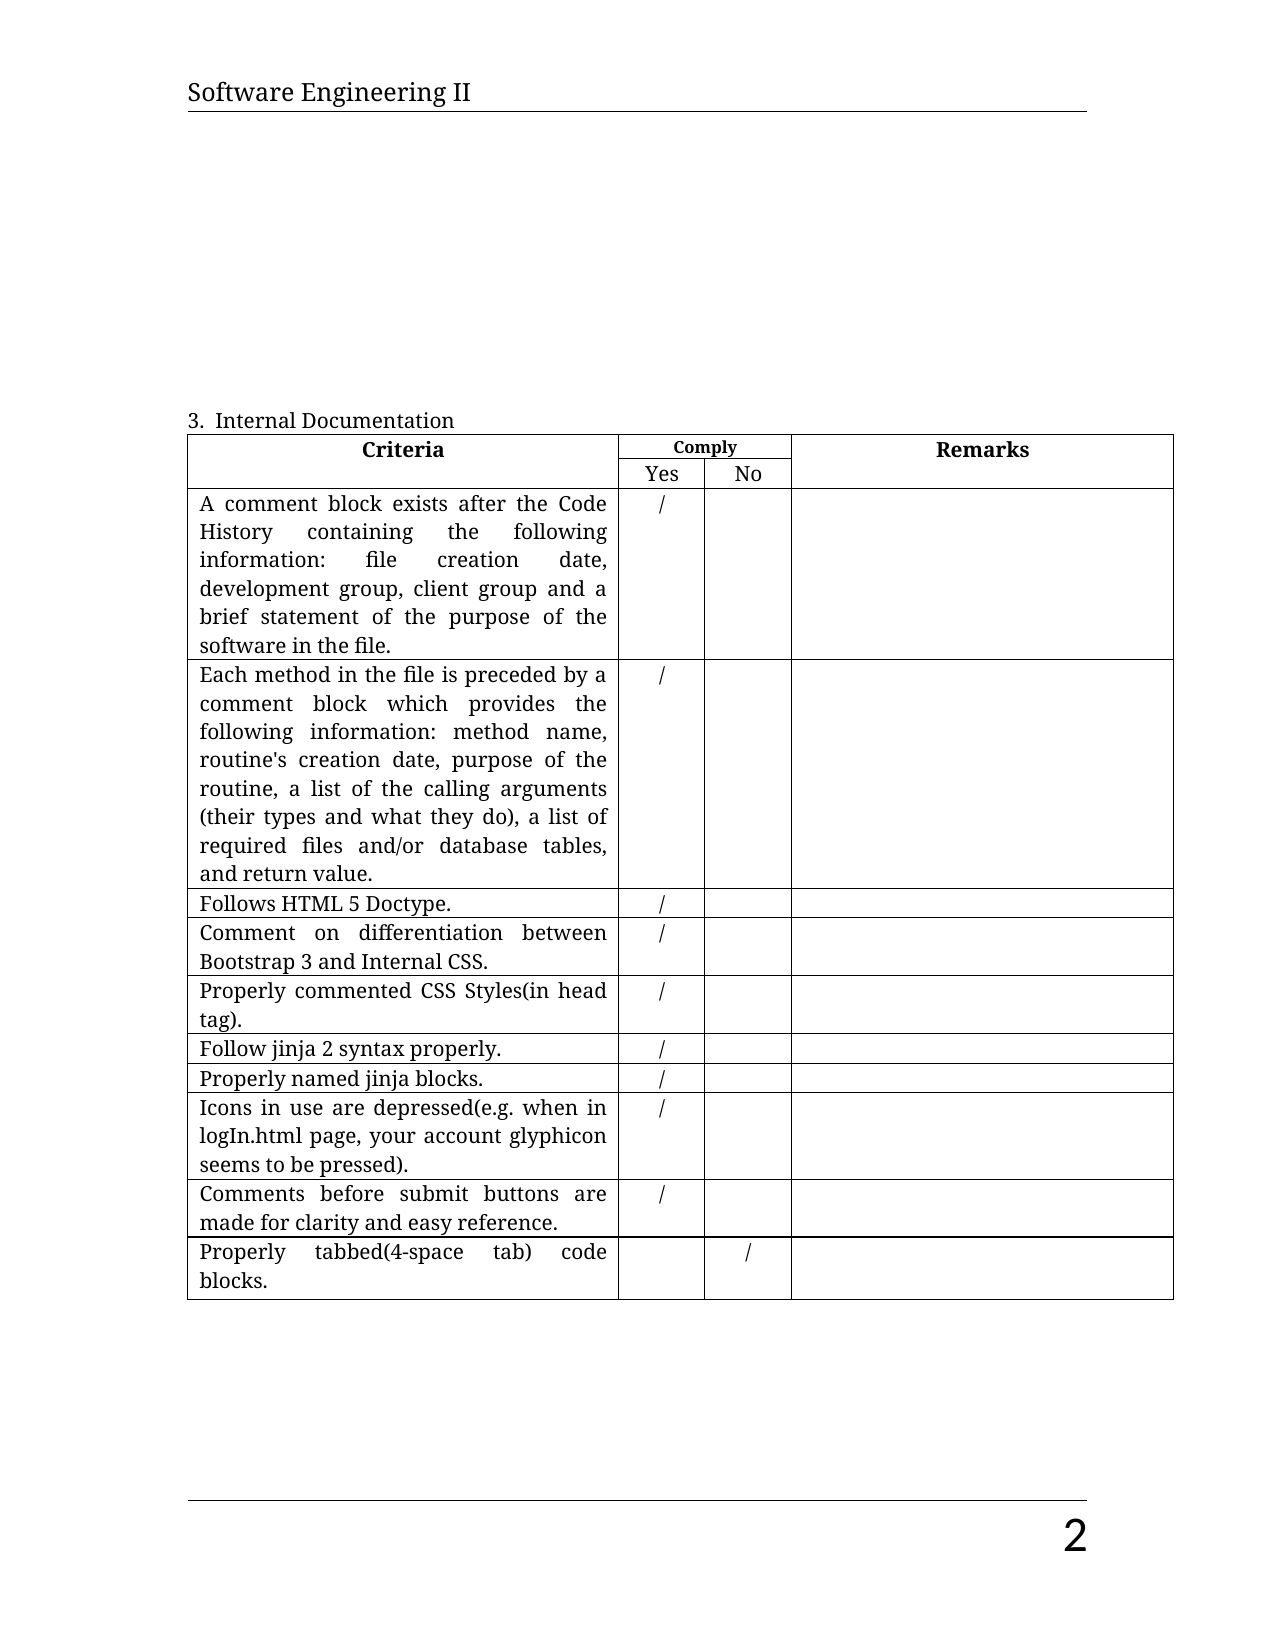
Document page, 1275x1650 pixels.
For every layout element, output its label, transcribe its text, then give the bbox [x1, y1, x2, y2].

table_cell [792, 976, 1173, 1033]
table_cell Each method in the file is preceded by a comment block which provides the following information: method name, routine's creation date, purpose of the routine, a list of the calling arguments (their types and what they do), a list of required files and/or database tables, and return value. [188, 660, 618, 888]
table_header Remarks [792, 435, 1173, 488]
table_cell Icons in use are depressed(e.g. when in logIn.html page, your account glyphicon seems to be pressed). [188, 1093, 618, 1178]
table_cell No [705, 459, 791, 488]
table_cell / [619, 889, 704, 917]
table_cell Properly tabbed(4-space tab) code blocks. [188, 1238, 618, 1298]
table_cell / [619, 1064, 704, 1092]
table_cell / [619, 1180, 704, 1236]
table_cell Properly named jinja blocks. [188, 1064, 618, 1092]
table_cell Yes [619, 459, 704, 488]
table_cell / [619, 918, 704, 975]
table_cell [792, 1238, 1173, 1298]
table_cell [705, 889, 791, 917]
table_cell [792, 489, 1173, 659]
table_cell [792, 1093, 1173, 1178]
table_cell [792, 1064, 1173, 1092]
table_cell Comments before submit buttons are made for clarity and easy reference. [188, 1180, 618, 1236]
table_header Comply [619, 435, 791, 458]
table_cell [705, 660, 791, 888]
table_cell [792, 1034, 1173, 1063]
table_cell [705, 918, 791, 975]
table_cell Follows HTML 5 Doctype. [188, 889, 618, 917]
table_header Criteria [188, 435, 618, 488]
table_cell A comment block exists after the Code History containing the following information: file creation date, development group, client group and a brief statement of the purpose of the software in the file. [188, 489, 618, 659]
table_cell / [619, 660, 704, 888]
table_cell / [619, 1093, 704, 1178]
table_cell [705, 489, 791, 659]
table_cell [705, 976, 791, 1033]
table_cell / [619, 976, 704, 1033]
table_cell [619, 1238, 704, 1298]
table_cell Properly commented CSS Styles(in head tag). [188, 976, 618, 1033]
table_cell [792, 918, 1173, 975]
table_cell [705, 1064, 791, 1092]
table_cell [705, 1180, 791, 1236]
table_cell [792, 889, 1173, 917]
table_cell / [619, 489, 704, 659]
table_cell Follow jinja 2 syntax properly. [188, 1034, 618, 1063]
table_cell [705, 1034, 791, 1063]
table_cell [792, 660, 1173, 888]
table_cell / [619, 1034, 704, 1063]
table_cell [792, 1180, 1173, 1236]
table_cell Comment on differentiation between Bootstrap 3 and Internal CSS. [188, 918, 618, 975]
text 3. Internal Documentation [187, 406, 1087, 434]
table_cell / [705, 1238, 791, 1298]
table_cell [705, 1093, 791, 1178]
